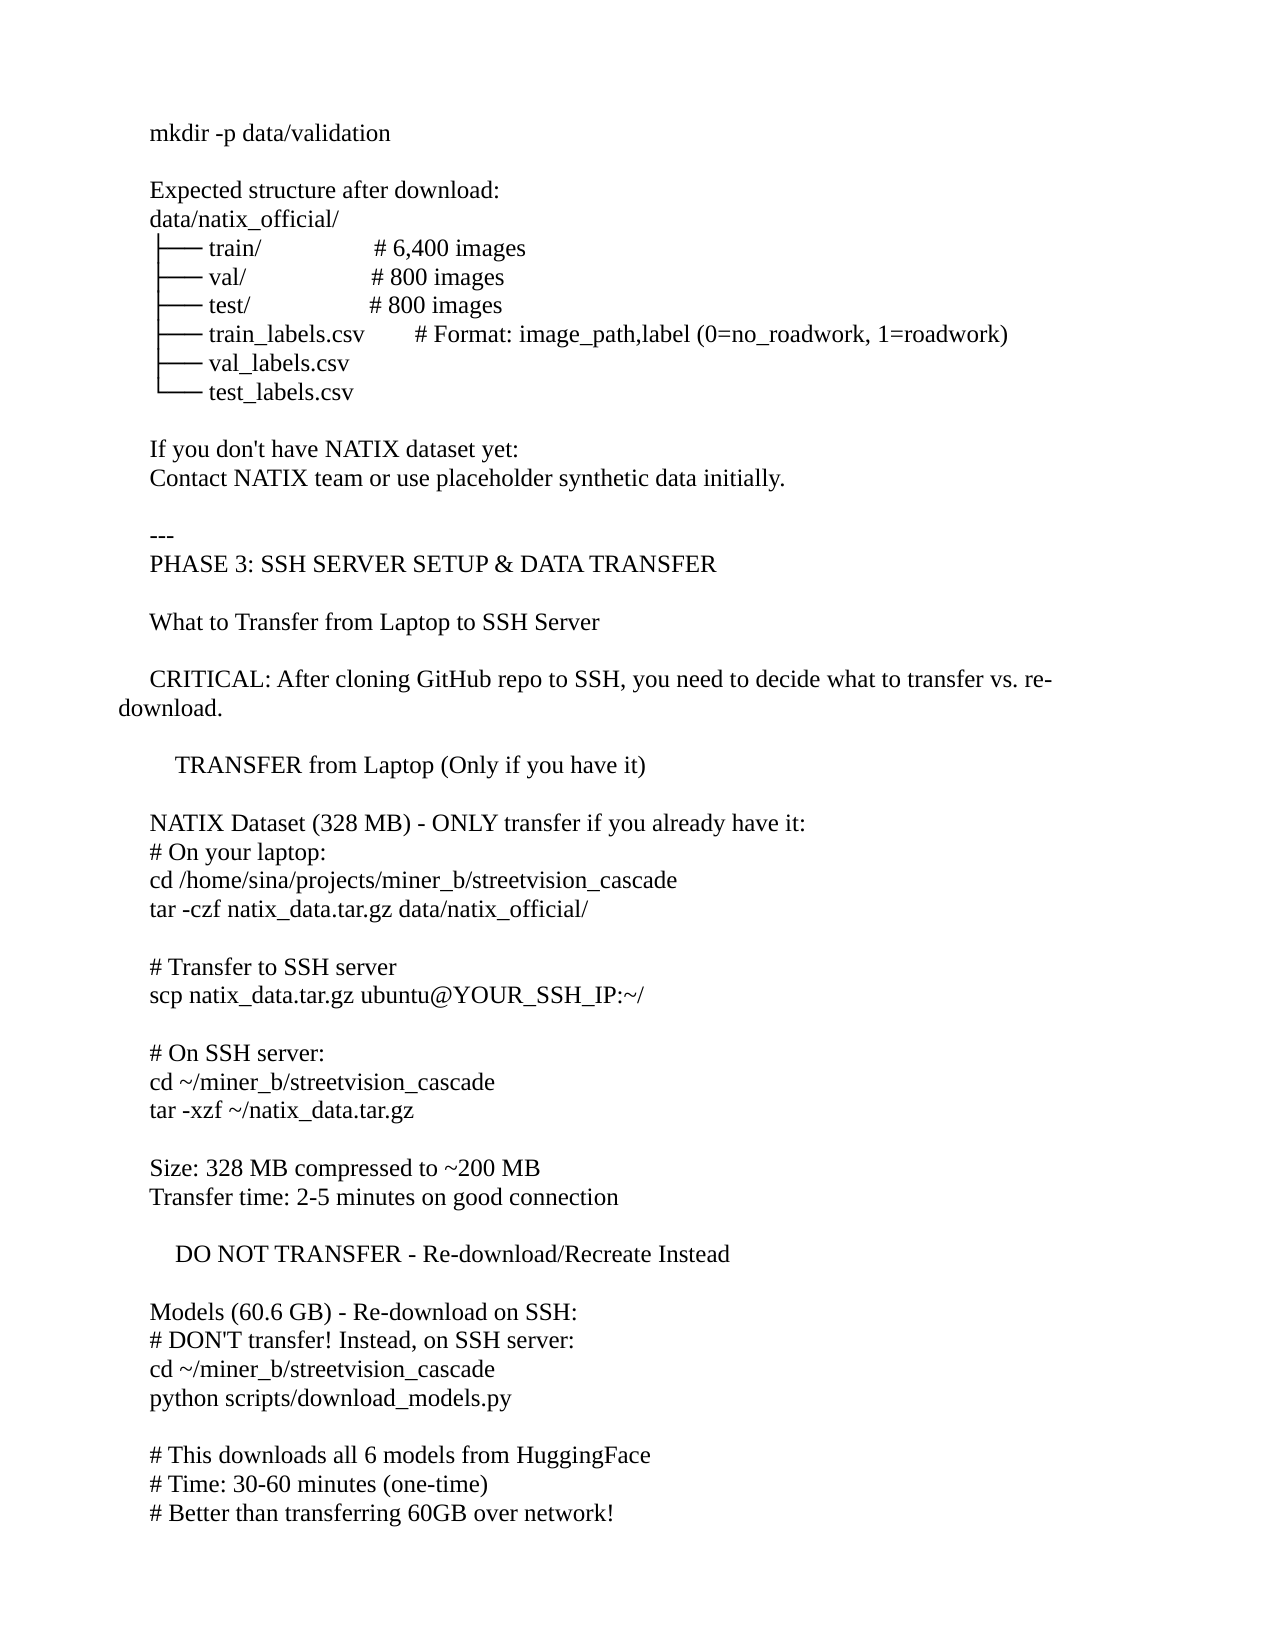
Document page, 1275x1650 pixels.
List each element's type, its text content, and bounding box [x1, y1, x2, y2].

text python scripts/download_models.py [118, 1383, 1157, 1412]
text --- [118, 521, 1157, 549]
text scp natix_data.tar.gz ubuntu@YOUR_SSH_IP:~/ [118, 981, 1157, 1009]
text ├── train/ # 6,400 images [159, 233, 1157, 262]
text # Time: 30-60 minutes (one-time) [118, 1469, 1157, 1498]
text Transfer time: 2-5 minutes on good connection [118, 1182, 1157, 1211]
text What to Transfer from Laptop to SSH Server [118, 607, 1157, 636]
text # On your laptop: [118, 837, 1157, 866]
text Contact NATIX team or use placeholder synthetic data initially. [118, 463, 1157, 492]
text # On SSH server: [118, 1038, 1157, 1067]
text data/natix_official/ [118, 204, 1157, 233]
text tar -czf natix_data.tar.gz data/natix_official/ [118, 894, 1157, 923]
text Models (60.6 GB) - Re-download on SSH: [118, 1297, 1157, 1326]
text ├── val_labels.csv [159, 348, 1157, 377]
text ├── val/ # 800 images [159, 262, 1157, 291]
text ├── val/ # 800 images [118, 262, 157, 291]
text Size: 328 MB compressed to ~200 MB [118, 1153, 1157, 1182]
text tar -xzf ~/natix_data.tar.gz [118, 1096, 1157, 1124]
text # This downloads all 6 models from HuggingFace [118, 1441, 1157, 1469]
text mkdir -p data/validation [118, 118, 1157, 147]
text # Better than transferring 60GB over network! [118, 1498, 1157, 1527]
text PHASE 3: SSH SERVER SETUP & DATA TRANSFER [118, 549, 1157, 578]
text NATIX Dataset (328 MB) - ONLY transfer if you already have it: [118, 808, 1157, 837]
text cd ~/miner_b/streetvision_cascade [118, 1354, 1157, 1383]
text ├── val_labels.csv [118, 348, 157, 377]
text cd ~/miner_b/streetvision_cascade [118, 1067, 1157, 1096]
text cd /home/sina/projects/miner_b/streetvision_cascade [118, 866, 1157, 894]
text ├── train/ # 6,400 images [118, 233, 157, 262]
text Expected structure after download: [118, 176, 1157, 204]
text ├── test/ # 800 images [159, 291, 1157, 319]
text └── test_labels.csv [118, 377, 1157, 406]
text ❌ DO NOT TRANSFER - Re-download/Recreate Instead [118, 1239, 1157, 1268]
text ✅ TRANSFER from Laptop (Only if you have it) [118, 751, 1157, 779]
text If you don't have NATIX dataset yet: [118, 434, 1157, 463]
text CRITICAL: After cloning GitHub repo to SSH, you need to decide what to transfer vs. re-download. [118, 664, 1157, 722]
text ├── test/ # 800 images [118, 291, 157, 319]
text ├── train_labels.csv # Format: image_path,label (0=no_roadwork, 1=roadwork) [159, 319, 1157, 348]
text # DON'T transfer! Instead, on SSH server: [118, 1326, 1157, 1354]
text # Transfer to SSH server [118, 952, 1157, 981]
